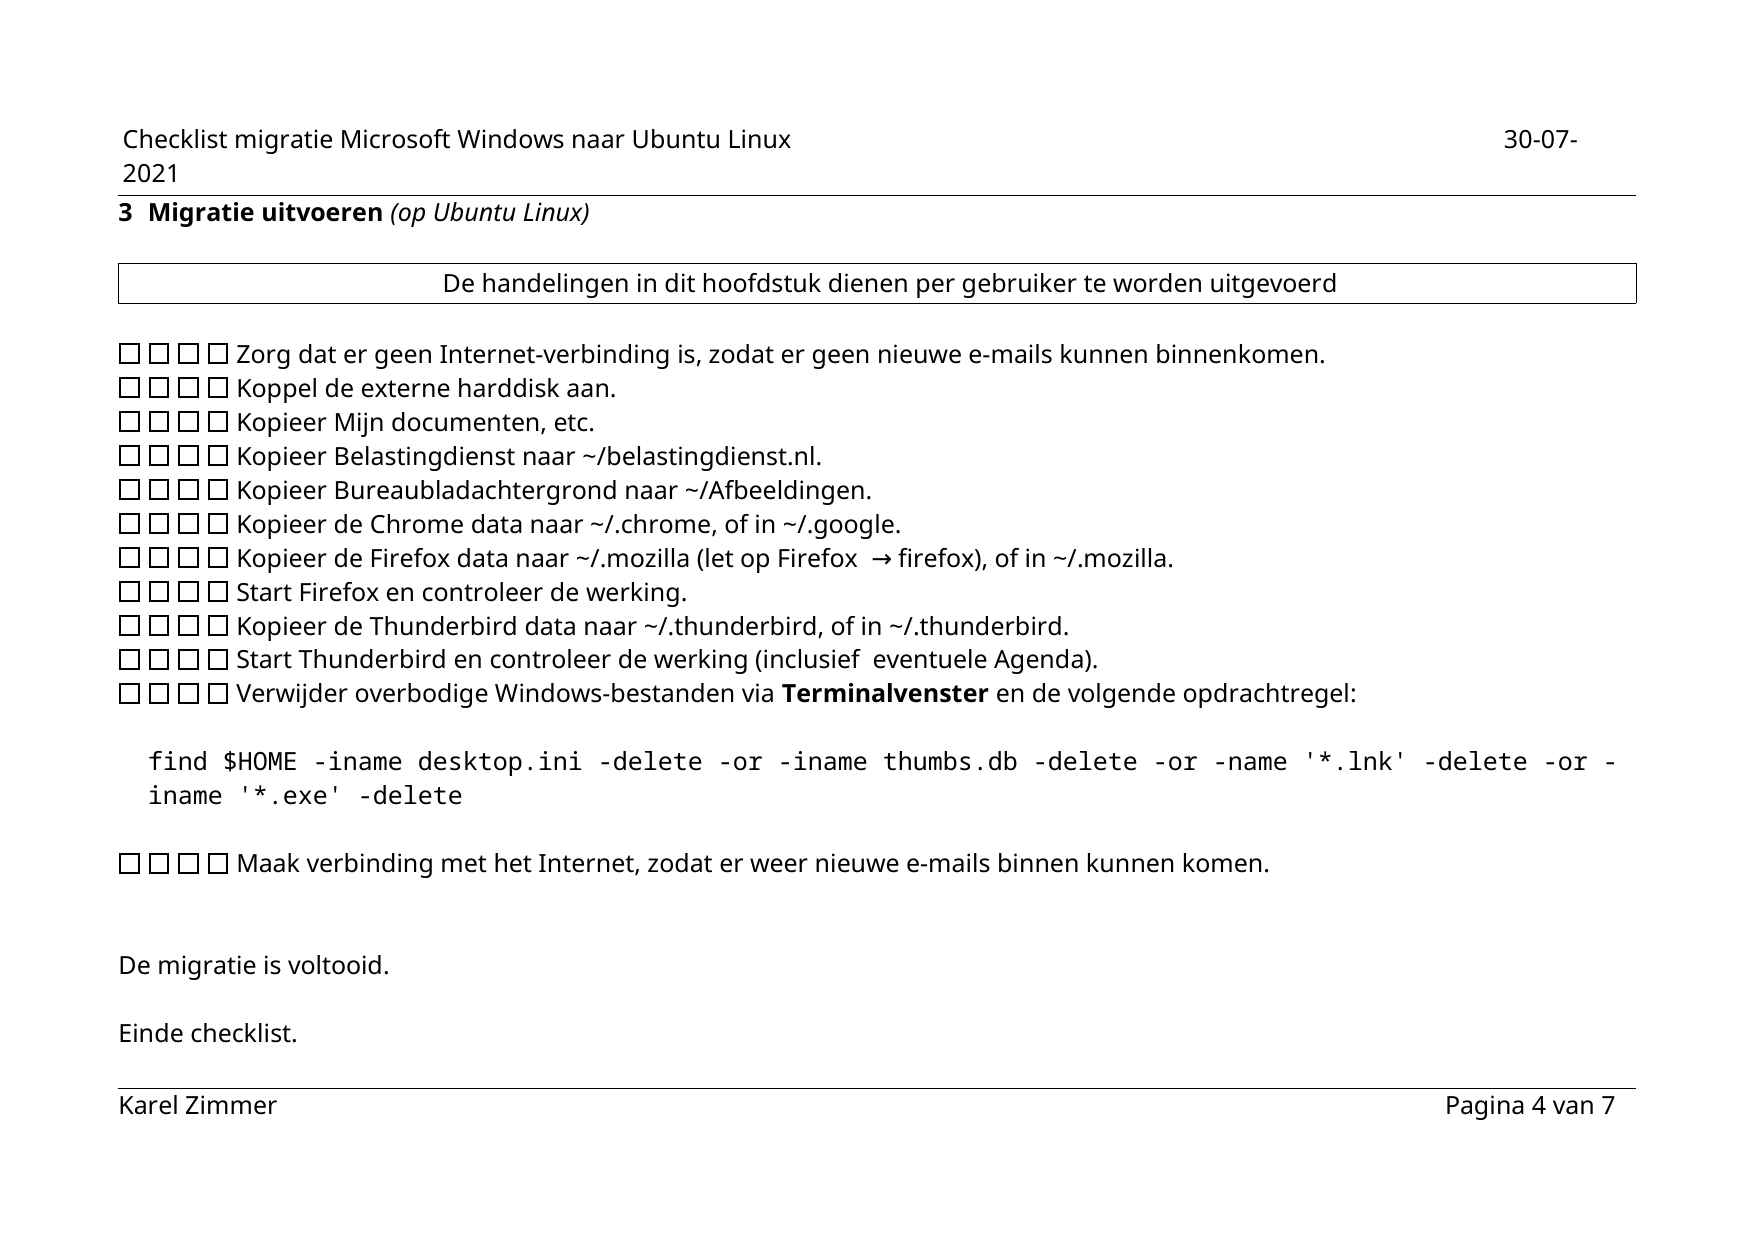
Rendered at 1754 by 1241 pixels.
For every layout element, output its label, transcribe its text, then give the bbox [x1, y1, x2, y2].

text Kopieer Mijn documenten, etc. [118, 405, 1636, 439]
text Start Firefox en controleer de werking. [118, 574, 1636, 608]
list Migratie uitvoeren (op Ubuntu Linux) [118, 196, 1636, 263]
text Kopieer de Chrome data naar ~/.chrome, of in ~/.google. [118, 507, 1636, 541]
text Kopieer Bureaubladachtergrond naar ~/Afbeeldingen. [118, 473, 1636, 507]
text Verwijder overbodige Windows-bestanden via Terminalvenster en de volgende opdrachtregel: [118, 676, 1636, 744]
list De migratie is voltooid. [118, 914, 1636, 982]
list De handelingen in dit hoofdstuk dienen per gebruiker te worden uitgevoerd [119, 264, 1636, 303]
list Einde checklist. [118, 1016, 1636, 1050]
text Kopieer de Thunderbird data naar ~/.thunderbird, of in ~/.thunderbird. [118, 608, 1636, 642]
text Kopieer Belastingdienst naar ~/belastingdienst.nl. [118, 439, 1636, 473]
text Maak verbinding met het Internet, zodat er weer nieuwe e-mails binnen kunnen komen. [118, 846, 1636, 880]
list find $HOME -iname desktop.ini -delete -or -iname thumbs.db -delete -or -name '*.lnk' -delete -or -iname '*.exe' -delete [118, 744, 1636, 846]
text Kopieer de Firefox data naar ~/.mozilla (let op Firefox → firefox), of in ~/.mozilla. [118, 541, 1636, 574]
text Zorg dat er geen Internet-verbinding is, zodat er geen nieuwe e-mails kunnen binnenkomen. [118, 337, 1636, 371]
text Start Thunderbird en controleer de werking (inclusief eventuele Agenda). [118, 642, 1636, 676]
text Koppel de externe harddisk aan. [118, 371, 1636, 405]
